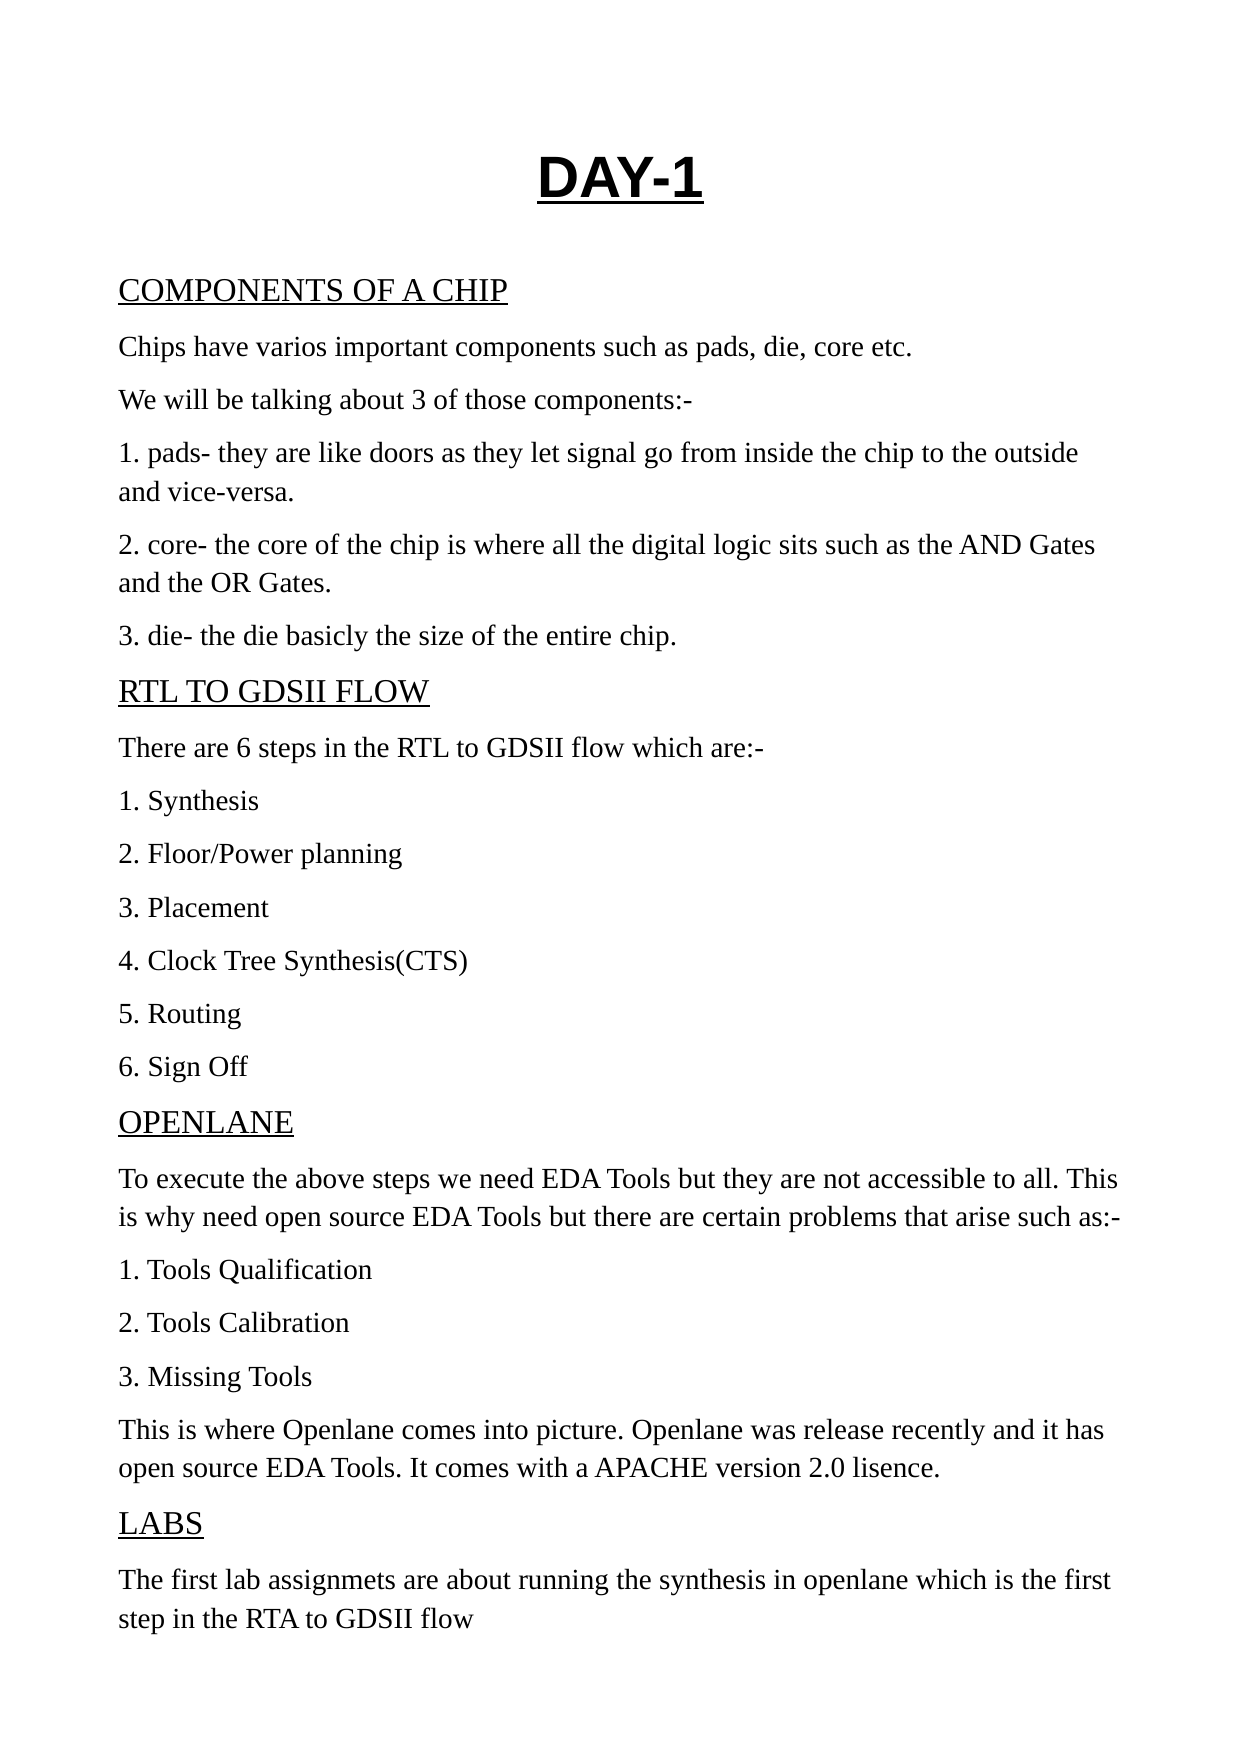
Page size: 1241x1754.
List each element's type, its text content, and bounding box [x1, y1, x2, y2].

text 3. Missing Tools [118, 1359, 1122, 1392]
text There are 6 steps in the RTL to GDSII flow which are:- [118, 730, 1122, 764]
text 2. core- the core of the chip is where all the digital logic sits such as the AND Gates and the OR Gates. [118, 527, 1122, 599]
text 4. Clock Tree Synthesis(CTS) [118, 943, 1122, 976]
text Chips have varios important components such as pads, die, core etc. [118, 329, 1122, 362]
text 6. Sign Off [118, 1049, 1122, 1083]
text RTL TO GDSII FLOW [118, 672, 1122, 710]
text 1. Synthesis [118, 783, 1122, 817]
text 1. Tools Qualification [118, 1252, 1122, 1286]
text OPENLANE [118, 1102, 1122, 1141]
text 1. pads- they are like doors as they let signal go from inside the chip to the outside and vice-versa. [118, 435, 1122, 507]
text The first lab assignmets are about running the synthesis in openlane which is the first step in the RTA to GDSII flow [118, 1562, 1122, 1634]
text LABS [118, 1503, 1122, 1542]
text 3. Placement [118, 890, 1122, 923]
text We will be talking about 3 of those components:- [118, 382, 1122, 416]
title DAY-1 [118, 143, 1122, 210]
text 3. die- the die basicly the size of the entire chip. [118, 618, 1122, 652]
text 2. Floor/Power planning [118, 837, 1122, 870]
text COMPONENTS OF A CHIP [118, 270, 1122, 309]
text 5. Routing [118, 996, 1122, 1029]
text 2. Tools Calibration [118, 1306, 1122, 1339]
text To execute the above steps we need EDA Tools but they are not accessible to all. This is why need open source EDA Tools but there are certain problems that arise such as:- [118, 1161, 1122, 1233]
text This is where Openlane comes into picture. Openlane was release recently and it has open source EDA Tools. It comes with a APACHE version 2.0 lisence. [118, 1412, 1122, 1484]
